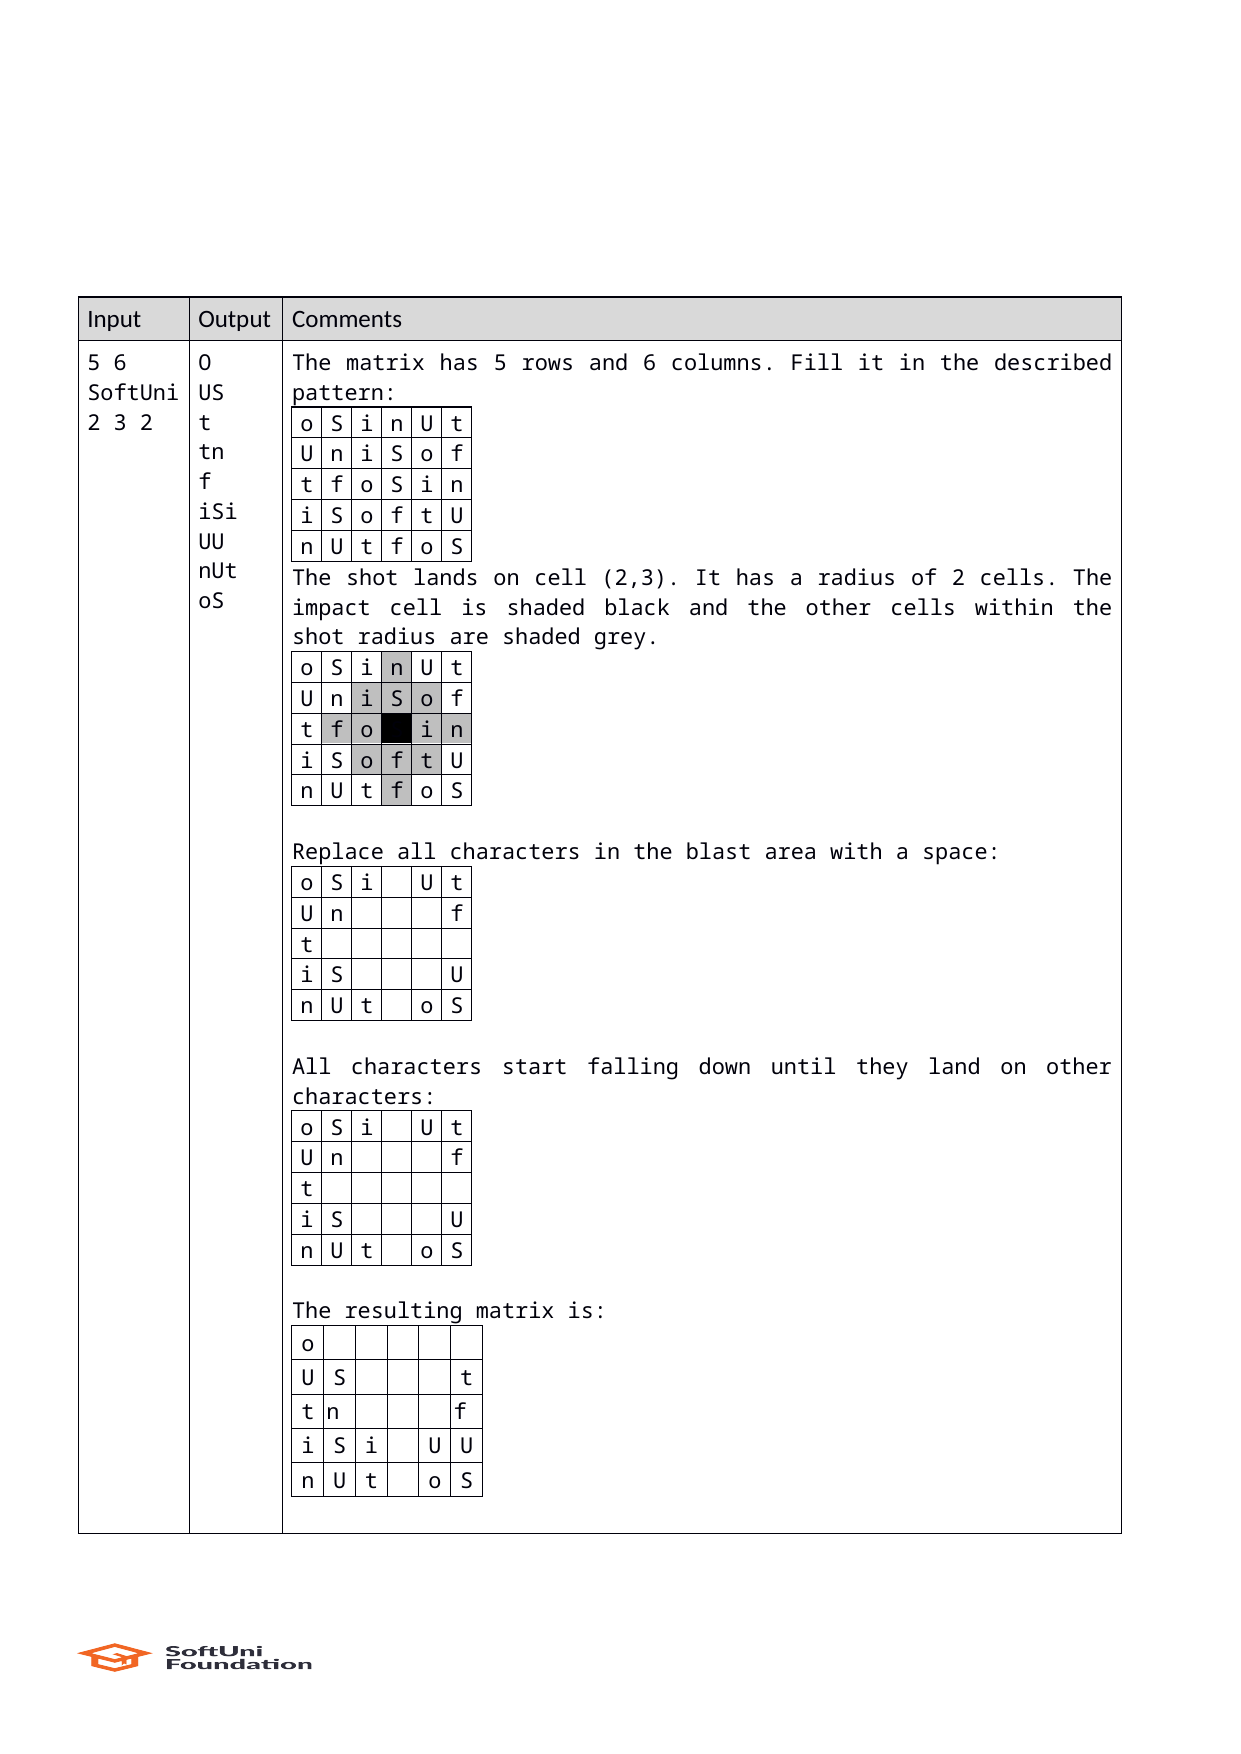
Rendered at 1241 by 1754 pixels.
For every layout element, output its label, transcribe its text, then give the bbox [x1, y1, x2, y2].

table_header S [322, 408, 351, 437]
table_header Input [79, 298, 189, 340]
table_header S [322, 652, 351, 682]
table_header t [442, 408, 471, 437]
table_header U [412, 408, 441, 437]
table_cell f [382, 500, 411, 530]
table_cell t [292, 714, 321, 743]
table_cell O US t tn f iSi UU nUt oS [190, 341, 282, 1533]
table_cell n [292, 990, 321, 1020]
table_cell [442, 929, 471, 958]
table_cell [419, 1395, 450, 1428]
table_cell U [292, 1360, 323, 1393]
table_cell [412, 1204, 441, 1234]
table_cell S [322, 745, 351, 774]
table_cell n [442, 714, 471, 743]
table_cell U [322, 990, 351, 1020]
table_cell S [382, 714, 411, 743]
table_cell U [322, 531, 351, 561]
table_cell t [352, 775, 381, 805]
table_cell i [292, 959, 321, 989]
table_header S [322, 1111, 351, 1141]
table_cell t [412, 500, 441, 530]
table_cell i [292, 1204, 321, 1234]
table_cell 5 6 SoftUni 2 3 2 [79, 341, 189, 1533]
table_cell i [352, 683, 381, 713]
table_header Comments [283, 298, 1121, 340]
table_cell f [442, 438, 471, 468]
table_cell f [442, 898, 471, 927]
table_cell S [322, 959, 351, 989]
table_cell o [412, 990, 441, 1020]
table_cell [382, 929, 411, 958]
table_cell U [442, 500, 471, 530]
table_cell t [292, 1173, 321, 1203]
table_cell [388, 1360, 418, 1393]
table_cell o [352, 469, 381, 499]
table_cell [412, 1173, 441, 1203]
table_cell S [324, 1360, 355, 1393]
table_header [382, 867, 411, 897]
table_cell t [352, 531, 381, 561]
table_cell o [412, 775, 441, 805]
table_header i [352, 1111, 381, 1141]
table_header i [352, 408, 381, 437]
table_cell U [442, 1204, 471, 1234]
table_cell t [292, 929, 321, 958]
table_cell [412, 959, 441, 989]
table_cell [442, 1173, 471, 1203]
table_header n [382, 408, 411, 437]
table_cell i [356, 1429, 387, 1462]
table_cell i [292, 745, 321, 774]
table_cell n [324, 1395, 355, 1428]
table_cell [352, 898, 381, 927]
table_cell S [442, 775, 471, 805]
table_cell f [442, 1142, 471, 1172]
table_header o [292, 408, 321, 437]
table_cell n [322, 1142, 351, 1172]
table_cell U [442, 745, 471, 774]
table_cell S [442, 990, 471, 1020]
table_cell U [292, 1142, 321, 1172]
table_cell t [356, 1463, 387, 1496]
table_cell U [322, 1235, 351, 1264]
table_cell t [292, 469, 321, 499]
table_cell S [451, 1463, 482, 1496]
table_header i [352, 867, 381, 897]
table_cell [322, 1173, 351, 1203]
table_cell n [322, 438, 351, 468]
table_header [324, 1326, 355, 1359]
table_cell t [292, 1395, 323, 1428]
table_cell [412, 898, 441, 927]
table_cell [382, 898, 411, 927]
table_cell n [292, 531, 321, 561]
table_header i [352, 652, 381, 682]
table_header o [292, 867, 321, 897]
table_cell S [322, 1204, 351, 1234]
table_header U [412, 652, 441, 682]
table_cell [419, 1360, 450, 1393]
table_cell i [412, 469, 441, 499]
table_header U [412, 867, 441, 897]
picture [76, 1643, 312, 1672]
table_cell [322, 929, 351, 958]
table_header S [322, 867, 351, 897]
table_cell [382, 959, 411, 989]
table_header t [442, 867, 471, 897]
table_cell t [352, 1235, 381, 1264]
table_header [451, 1326, 482, 1359]
table_cell [382, 1204, 411, 1234]
table_cell [356, 1395, 387, 1428]
table_cell n [292, 775, 321, 805]
table_header [382, 1111, 411, 1141]
table_cell [388, 1395, 418, 1428]
table_cell [382, 1235, 411, 1264]
table_cell i [292, 1429, 323, 1462]
table_cell [382, 1142, 411, 1172]
table_cell The matrix has 5 rows and 6 columns. Fill it in the described pattern: The shot lands on cell (2,3). It has a radius of 2 cells. The impact cell is shaded black and the other cells within the shot radius are shaded grey. Replace all characters in the blast area with a space: All characters start falling down until they land on other characters: The resulting matrix is: [283, 341, 1121, 1533]
table_header t [442, 652, 471, 682]
table_cell [382, 1173, 411, 1203]
table_cell f [451, 1395, 482, 1428]
table_cell o [412, 683, 441, 713]
table_cell i [412, 714, 441, 743]
table_cell o [412, 1235, 441, 1264]
table_cell t [412, 745, 441, 774]
table_cell S [442, 531, 471, 561]
table_cell [388, 1463, 418, 1496]
table_cell f [382, 775, 411, 805]
table_cell n [322, 898, 351, 927]
table_cell o [412, 438, 441, 468]
table_cell o [352, 745, 381, 774]
table_cell t [352, 990, 381, 1020]
table_header U [412, 1111, 441, 1141]
table_cell f [322, 714, 351, 743]
table_header o [292, 1111, 321, 1141]
table_cell [412, 1142, 441, 1172]
table_cell S [442, 1235, 471, 1264]
table_cell U [451, 1429, 482, 1462]
table_header n [382, 652, 411, 682]
table_header Output [190, 298, 282, 340]
table_cell [352, 929, 381, 958]
table_cell U [324, 1463, 355, 1496]
table_cell [356, 1360, 387, 1393]
table_cell S [324, 1429, 355, 1462]
table_cell U [419, 1429, 450, 1462]
table_cell o [412, 531, 441, 561]
table_cell n [322, 683, 351, 713]
table_cell i [292, 500, 321, 530]
table_cell [388, 1429, 418, 1462]
table_cell f [442, 683, 471, 713]
table_cell S [382, 683, 411, 713]
table_cell n [442, 469, 471, 499]
table_cell [352, 1142, 381, 1172]
table_header [356, 1326, 387, 1359]
table_cell f [322, 469, 351, 499]
table_cell S [322, 500, 351, 530]
table_cell S [382, 438, 411, 468]
table_cell S [382, 469, 411, 499]
table_cell [412, 929, 441, 958]
table_cell i [352, 438, 381, 468]
table_header [419, 1326, 450, 1359]
table_header [388, 1326, 418, 1359]
table_cell [382, 990, 411, 1020]
table_cell f [382, 531, 411, 561]
table_header o [292, 652, 321, 682]
table_cell n [292, 1463, 323, 1496]
table_cell o [352, 500, 381, 530]
table_cell U [322, 775, 351, 805]
table_cell U [292, 898, 321, 927]
table_cell U [442, 959, 471, 989]
table_cell n [292, 1235, 321, 1264]
table_cell t [451, 1360, 482, 1393]
table_cell f [382, 745, 411, 774]
table_cell o [352, 714, 381, 743]
table_header o [292, 1326, 323, 1359]
table_header t [442, 1111, 471, 1141]
table_cell U [292, 438, 321, 468]
table_cell o [419, 1463, 450, 1496]
table_cell U [292, 683, 321, 713]
table_cell [352, 1173, 381, 1203]
table_cell [352, 959, 381, 989]
table_cell [352, 1204, 381, 1234]
